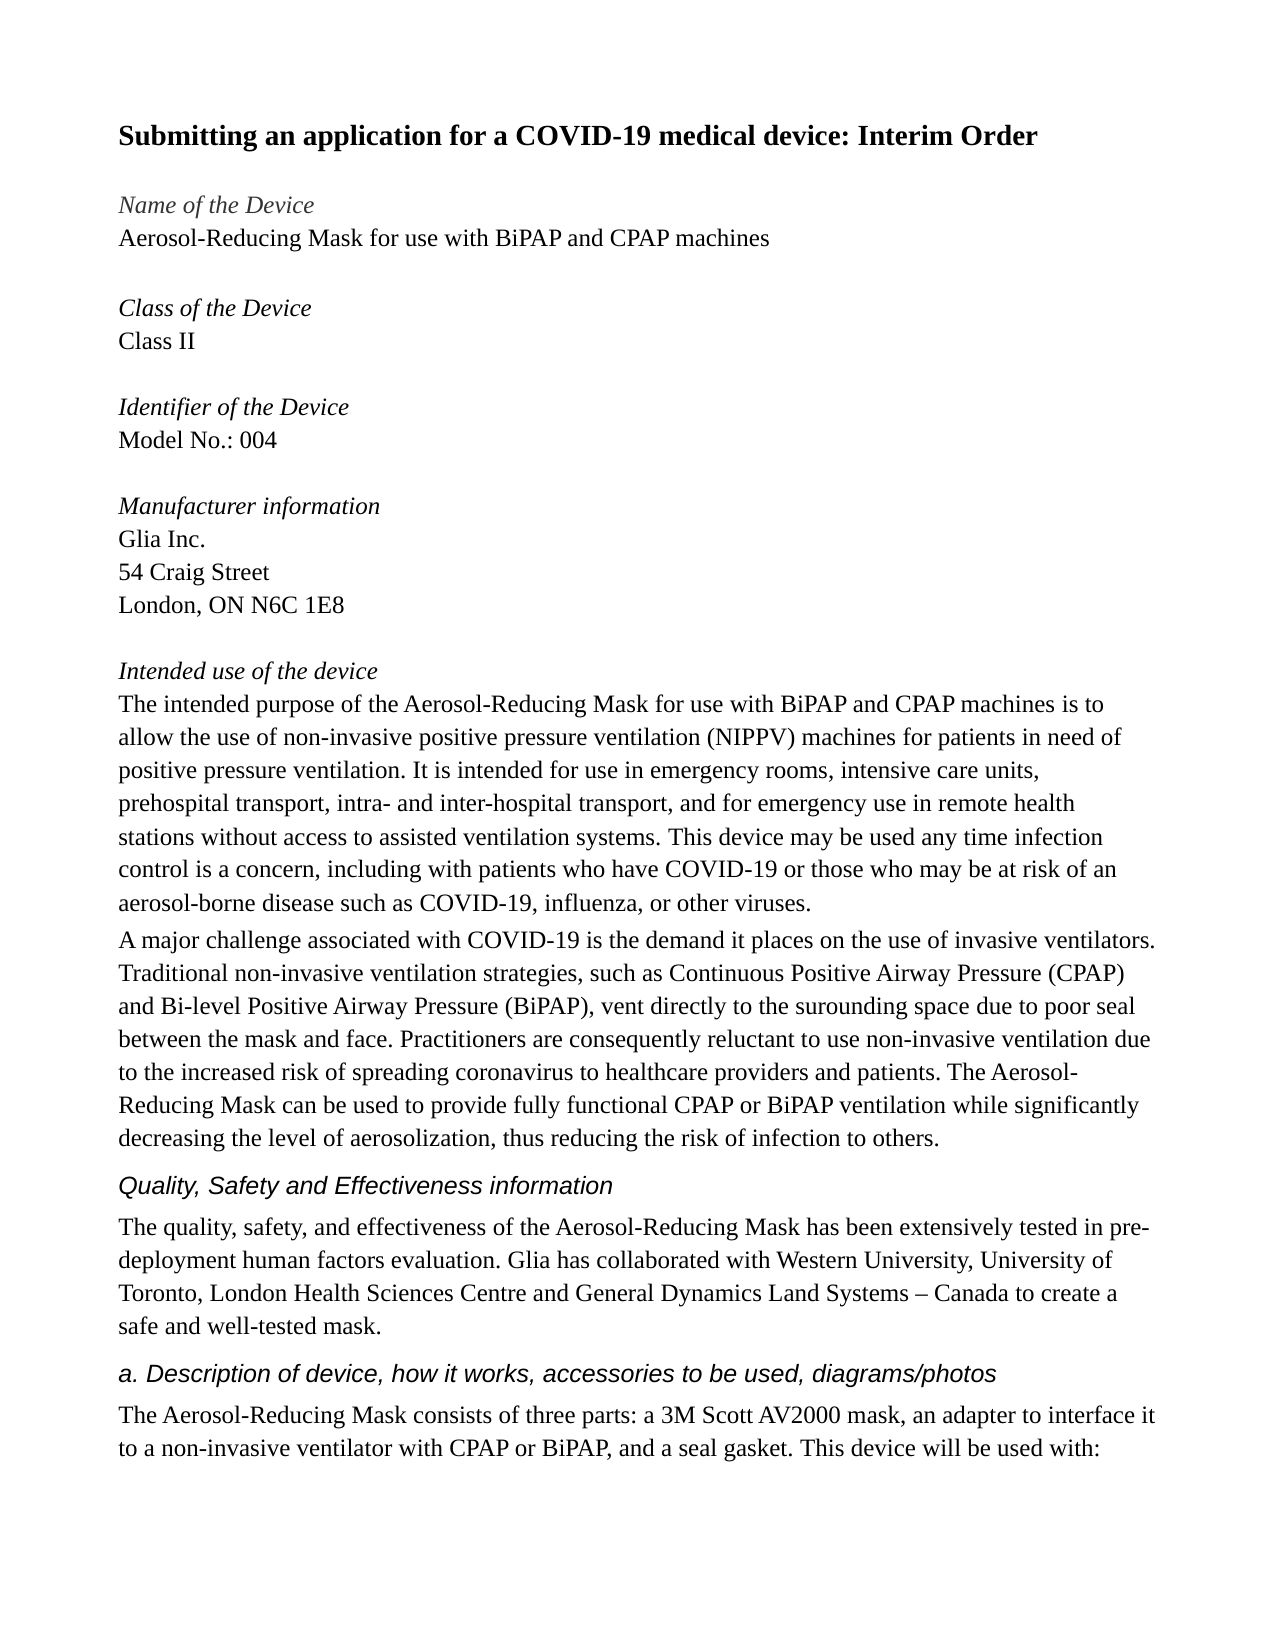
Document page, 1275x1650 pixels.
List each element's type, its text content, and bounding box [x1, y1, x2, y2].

text 54 Craig Street [118, 557, 1157, 586]
subtitle Quality, Safety and Effectiveness information [118, 1171, 1157, 1199]
text Identifier of the Device [118, 392, 1157, 421]
text London, ON N6C 1E8 [118, 590, 1157, 619]
text The Aerosol-Reducing Mask consists of three parts: a 3M Scott AV2000 mask, an adapter to interface it to a non-invasive ventilator with CPAP or BiPAP, and a seal gasket. This device will be used with: [118, 1400, 1157, 1462]
text The quality, safety, and effectiveness of the Aerosol-Reducing Mask has been extensively tested in pre-deployment human factors evaluation. Glia has collaborated with Western University, University of Toronto, London Health Sciences Centre and General Dynamics Land Systems – Canada to create a safe and well-tested mask. [118, 1212, 1157, 1340]
text Class of the Device [118, 293, 1157, 322]
text Manufacturer information [118, 491, 1157, 520]
text A major challenge associated with COVID-19 is the demand it places on the use of invasive ventilators. Traditional non-invasive ventilation strategies, such as Continuous Positive Airway Pressure (CPAP) and Bi-level Positive Airway Pressure (BiPAP), vent directly to the surounding space due to poor seal between the mask and face. Practitioners are consequently reluctant to use non-invasive ventilation due to the increased risk of spreading coronavirus to healthcare providers and patients. The Aerosol-Reducing Mask can be used to provide fully functional CPAP or BiPAP ventilation while significantly decreasing the level of aerosolization, thus reducing the risk of infection to others. [118, 925, 1157, 1152]
text The intended purpose of the Aerosol-Reducing Mask for use with BiPAP and CPAP machines is to allow the use of non-invasive positive pressure ventilation (NIPPV) machines for patients in need of positive pressure ventilation. It is intended for use in emergency rooms, intensive care units, prehospital transport, intra- and inter-hospital transport, and for emergency use in remote health stations without access to assisted ventilation systems. This device may be used any time infection control is a concern, including with patients who have COVID-19 or those who may be at risk of an aerosol-borne disease such as COVID-19, influenza, or other viruses. [118, 689, 1157, 916]
text Intended use of the device [118, 656, 1157, 685]
text Name of the Device [118, 190, 1157, 218]
text Model No.: 004 [118, 425, 1157, 454]
text Glia Inc. [118, 524, 1157, 553]
text Class II [118, 326, 1157, 355]
text Aerosol-Reducing Mask for use with BiPAP and CPAP machines [118, 223, 1157, 251]
subtitle a. Description of device, how it works, accessories to be used, diagrams/photos [118, 1359, 1157, 1387]
text Submitting an application for a COVID-19 medical device: Interim Order [118, 118, 1157, 152]
